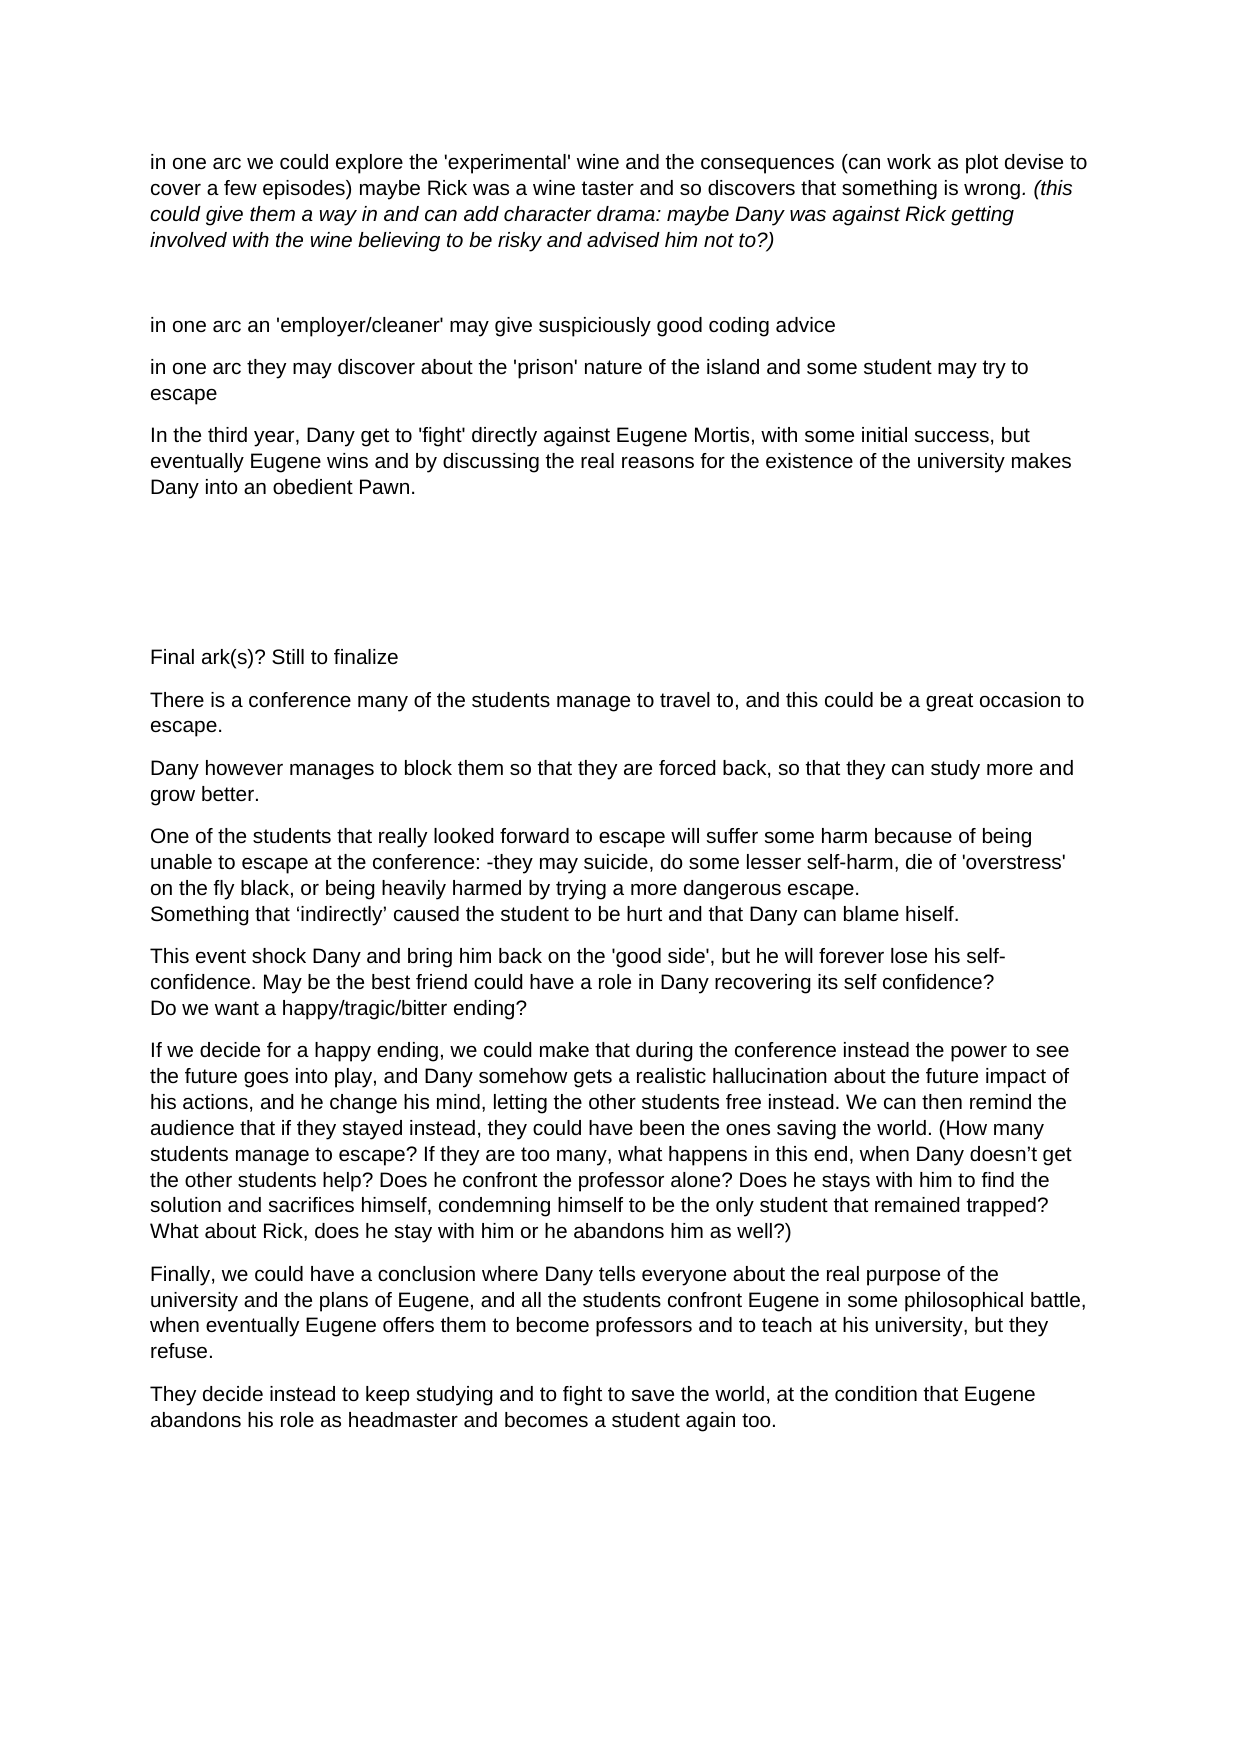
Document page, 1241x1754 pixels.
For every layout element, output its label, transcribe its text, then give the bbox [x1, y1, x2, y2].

text Finally, we could have a conclusion where Dany tells everyone about the real purpose of the university and the plans of Eugene, and all the students confront Eugene in some philosophical battle, when eventually Eugene offers them to become professors and to teach at his university, but they refuse. [150, 1262, 1090, 1363]
text If we decide for a happy ending, we could make that during the conference instead the power to see the future goes into play, and Dany somehow gets a realistic hallucination about the future impact of his actions, and he change his mind, letting the other students free instead. We can then remind the audience that if they stayed instead, they could have been the ones saving the world. (How many students manage to escape? If they are too many, what happens in this end, when Dany doesn’t get the other students help? Does he confront the professor alone? Does he stays with him to find the solution and sacrifices himself, condemning himself to be the only student that remained trapped? What about Rick, does he stay with him or he abandons him as well?) [150, 1038, 1090, 1243]
text in one arc we could explore the 'experimental' wine and the consequences (can work as plot devise to cover a few episodes) maybe Rick was a wine taster and so discovers that something is wrong. (this could give them a way in and can add character drama: maybe Dany was against Rick getting involved with the wine believing to be risky and advised him not to?) [150, 150, 1090, 251]
text in one arc an 'employer/cleaner' may give suspiciously good coding advice [150, 312, 1090, 336]
text Final ark(s)? Still to finalize [150, 645, 1090, 669]
text They decide instead to keep studying and to fight to save the world, at the condition that Eugene abandons his role as headmaster and becomes a student again too. [150, 1382, 1090, 1431]
text There is a conference many of the students manage to travel to, and this could be a great occasion to escape. [150, 687, 1090, 737]
text in one arc they may discover about the 'prison' nature of the island and some student may try to escape [150, 355, 1090, 405]
text In the third year, Dany get to 'fight' directly against Eugene Mortis, with some initial success, but eventually Eugene wins and by discussing the real reasons for the existence of the university makes Dany into an obedient Pawn. [150, 423, 1090, 499]
text One of the students that really looked forward to escape will suffer some harm because of being unable to escape at the conference: -they may suicide, do some lesser self-harm, die of 'overstress' on the fly black, or being heavily harmed by trying a more dangerous escape. Something that ‘indirectly’ caused the student to be hurt and that Dany can blame hiself. [150, 824, 1090, 926]
text This event shock Dany and bring him back on the 'good side', but he will forever lose his self-confidence. May be the best friend could have a role in Dany recovering its self confidence? Do we want a happy/tragic/bitter ending? [150, 944, 1090, 1020]
text Dany however manages to block them so that they are forced back, so that they can study more and grow better. [150, 756, 1090, 806]
